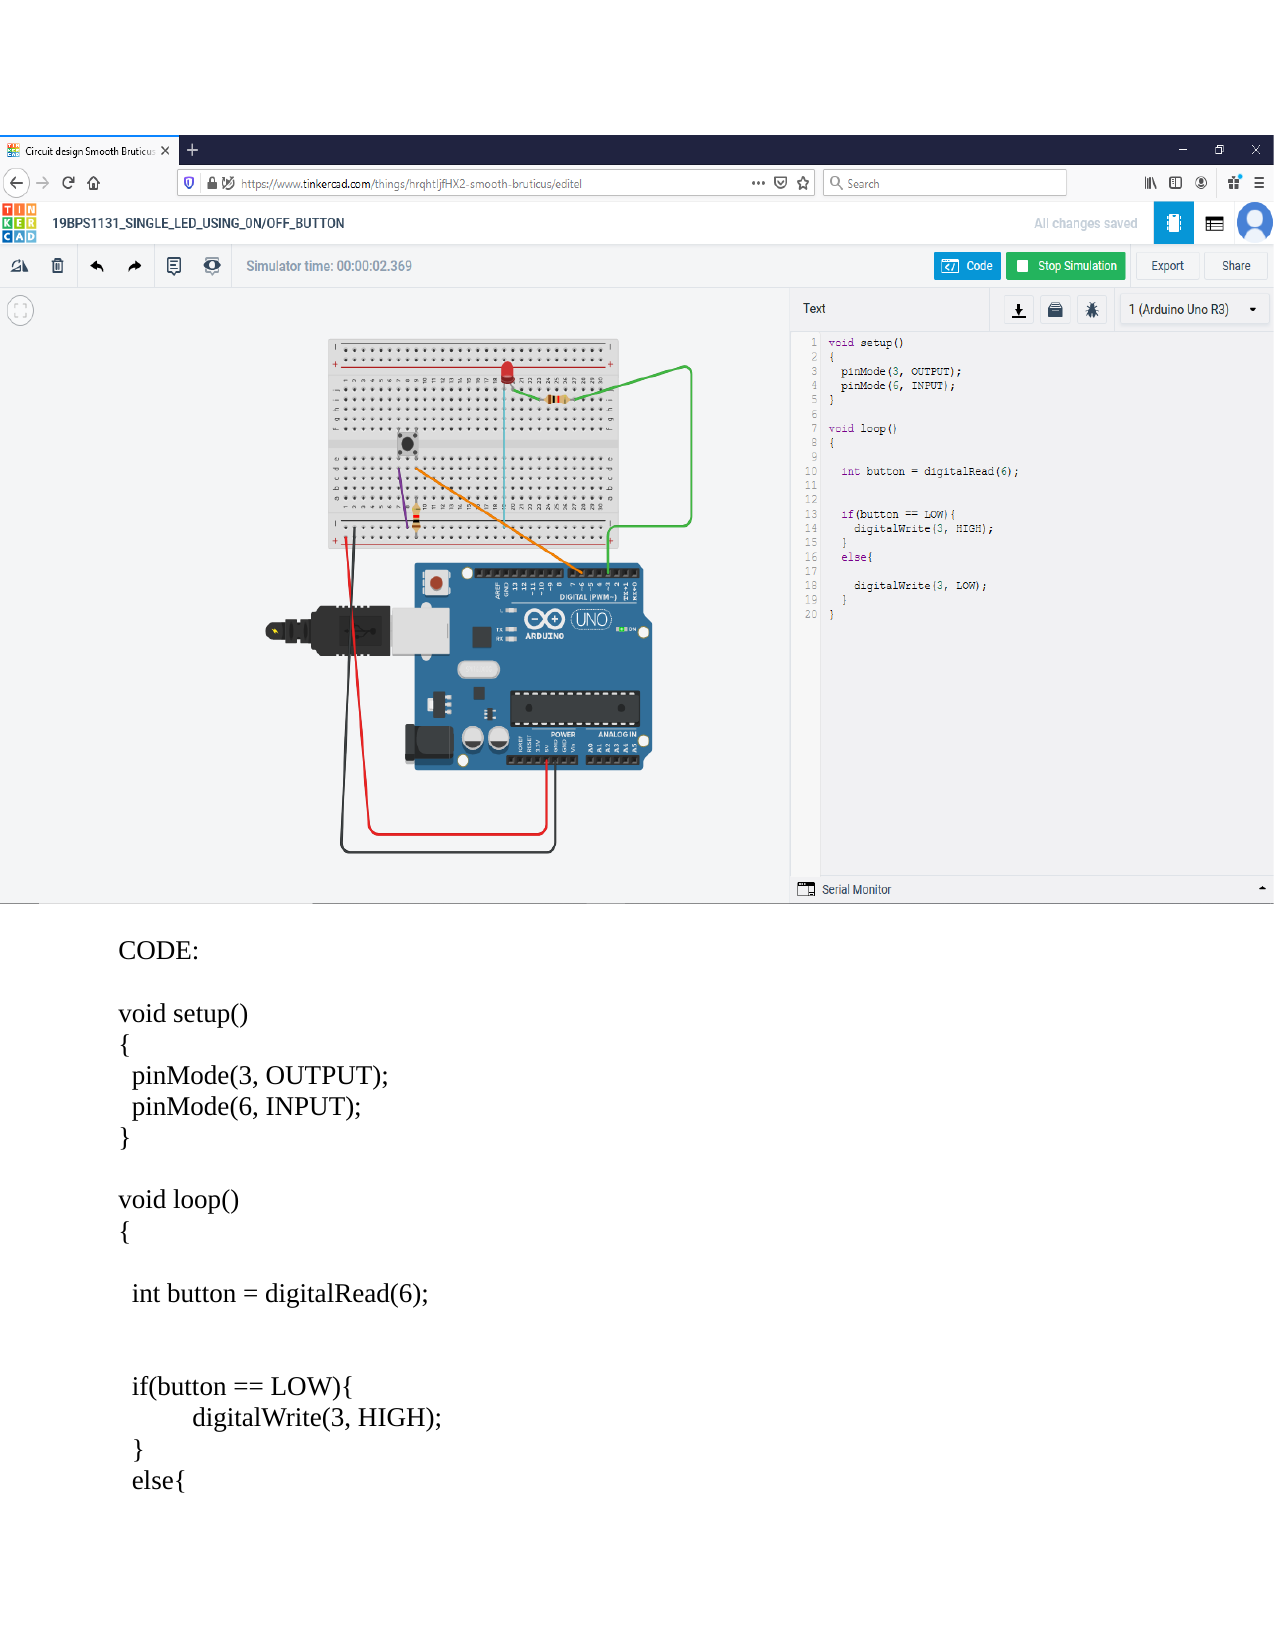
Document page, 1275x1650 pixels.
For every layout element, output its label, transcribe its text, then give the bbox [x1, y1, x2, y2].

text digitalWrite(3, HIGH); [118, 1402, 1157, 1433]
text int button = digitalRead(6); [118, 1277, 1157, 1308]
text void loop() [118, 1183, 1157, 1215]
text } [118, 1121, 1157, 1152]
text CODE: [118, 934, 1157, 966]
text else{ [118, 1464, 1157, 1495]
text pinMode(6, INPUT); [118, 1090, 1157, 1121]
text void setup() [118, 997, 1157, 1028]
text { [118, 1028, 1157, 1059]
text if(button == LOW){ [118, 1370, 1157, 1402]
picture [0, 135, 1274, 904]
text { [118, 1215, 1157, 1246]
text } [118, 1433, 1157, 1464]
text pinMode(3, OUTPUT); [118, 1059, 1157, 1090]
